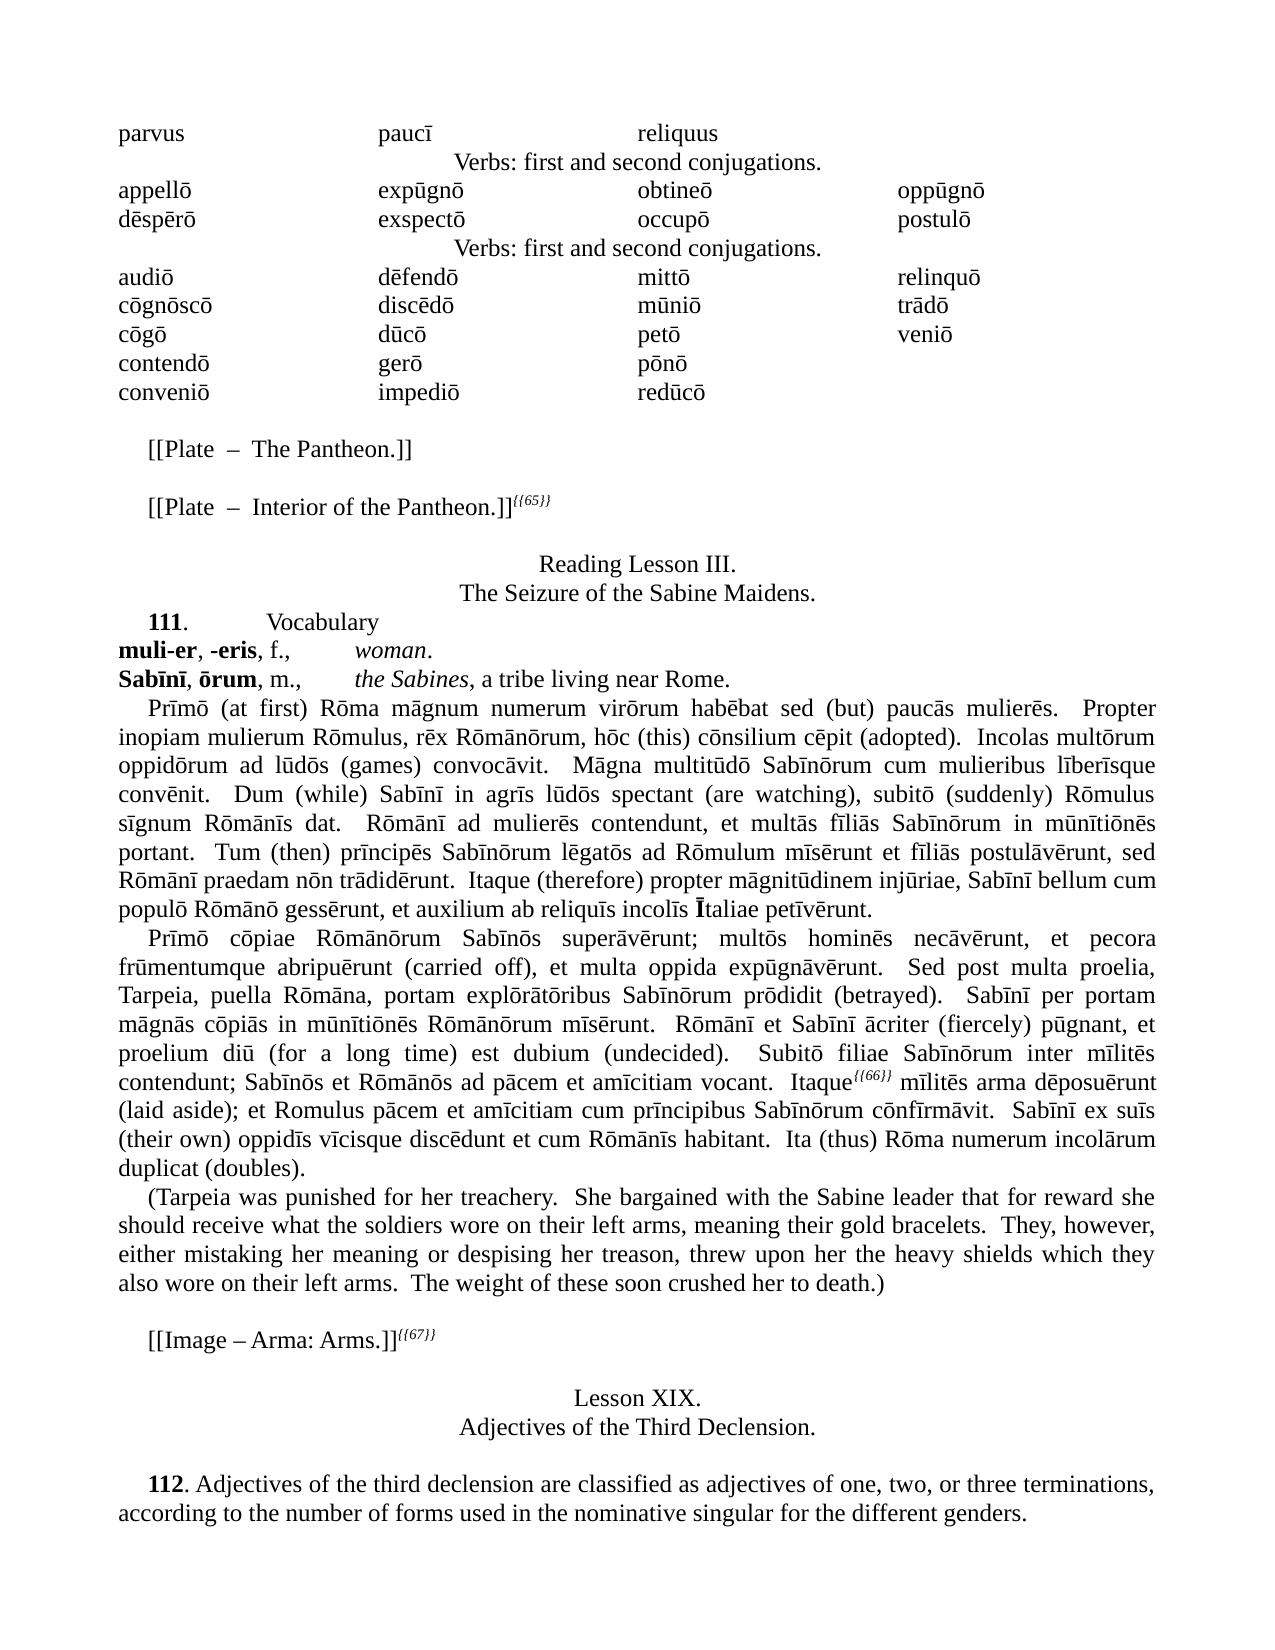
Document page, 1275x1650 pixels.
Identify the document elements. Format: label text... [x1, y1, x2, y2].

text postulō [897, 204, 1157, 233]
text veniō [897, 319, 1157, 348]
text 111. Vocabulary [118, 607, 1157, 636]
text Prīmō (at first) Rōma māgnum numerum virōrum habēbat sed (but) paucās mulierēs. Propter inopiam mulierum Rōmulus, rēx Rōmānōrum, hōc (this) cōnsilium cēpit (adopted). Incolas multōrum oppidōrum ad lūdōs (games) convocāvit. Māgna multitūdō Sabīnōrum cum mulieribus līberīsque convēnit. Dum (while) Sabīnī in agrīs lūdōs spectant (are watching), subitō (suddenly) Rōmulus sīgnum Rōmānīs dat. Rōmānī ad mulierēs contendunt, et multās fīliās Sabīnōrum in mūnītiōnēs portant. Tum (then) prīncipēs Sabīnōrum lēgatōs ad Rōmulum mīsērunt et fīliās postulāvērunt, sed Rōmānī praedam nōn trādidērunt. Itaque (therefore) propter māgnitūdinem injūriae, Sabīnī bellum cum populō Rōmānō gessērunt, et auxilium ab reliquīs incolīs Ītaliae petīvērunt. [118, 693, 1157, 923]
text trādō [897, 291, 1157, 319]
text parvus [118, 118, 378, 147]
text discēdō [378, 291, 637, 319]
text appellō [118, 176, 378, 204]
text The Seizure of the Sabine Maidens. [118, 578, 1157, 607]
text mūniō [637, 291, 897, 319]
text dūcō [378, 319, 637, 348]
text conveniō [118, 377, 378, 406]
text exspectō [378, 204, 637, 233]
text impediō [378, 377, 637, 406]
text Adjectives of the Third Declension. [118, 1412, 1157, 1441]
text dēfendō [378, 262, 637, 291]
text Verbs: first and second conjugations. [118, 147, 1157, 176]
text Reading Lesson III. [118, 549, 1157, 578]
text pōnō [637, 348, 897, 377]
text petō [637, 319, 897, 348]
text redūcō [637, 377, 897, 406]
text mittō [637, 262, 897, 291]
text audiō [118, 262, 378, 291]
text muli-er, -eris, f., woman. [118, 636, 1157, 664]
text gerō [378, 348, 637, 377]
text Lesson XIX. [118, 1383, 1157, 1412]
text relinquō [897, 262, 1157, 291]
text (Tarpeia was punished for her treachery. She bargained with the Sabine leader that for reward she should receive what the soldiers wore on their left arms, meaning their gold bracelets. They, however, either mistaking her meaning or despising her treason, threw upon her the heavy shields which they also wore on their left arms. The weight of these soon crushed her to death.) [118, 1182, 1157, 1297]
text oppūgnō [897, 176, 1157, 204]
text 112. Adjectives of the third declension are classified as adjectives of one, two, or three terminations, according to the number of forms used in the nominative singular for the different genders. [118, 1469, 1157, 1527]
text reliquus [637, 118, 897, 147]
text paucī [378, 118, 637, 147]
text dēspērō [118, 204, 378, 233]
text [[Image – Arma: Arms.]]{{67}} [118, 1326, 1157, 1354]
text [[Plate – The Pantheon.]] [118, 434, 1157, 463]
text expūgnō [378, 176, 637, 204]
text cōgō [118, 319, 378, 348]
text Prīmō cōpiae Rōmānōrum Sabīnōs superāvērunt; multōs hominēs necāvērunt, et pecora frūmentumque abripuērunt (carried off), et multa oppida expūgnāvērunt. Sed post multa proelia, Tarpeia, puella Rōmāna, portam explōrātōribus Sabīnōrum prōdidit (betrayed). Sabīnī per portam māgnās cōpiās in mūnītiōnēs Rōmānōrum mīsērunt. Rōmānī et Sabīnī ācriter (fiercely) pūgnant, et proelium diū (for a long time) est dubium (undecided). Subitō filiae Sabīnōrum inter mīlitēs contendunt; Sabīnōs et Rōmānōs ad pācem et amīcitiam vocant. Itaque{{66}} mīlitēs arma dēposuērunt (laid aside); et Romulus pācem et amīcitiam cum prīncipibus Sabīnōrum cōnfīrmāvit. Sabīnī ex suīs (their own) oppidīs vīcisque discēdunt et cum Rōmānīs habitant. Ita (thus) Rōma numerum incolārum duplicat (doubles). [118, 923, 1157, 1182]
text cōgnōscō [118, 291, 378, 319]
text [[Plate – Interior of the Pantheon.]]{{65}} [118, 492, 1157, 521]
text Verbs: first and second conjugations. [118, 233, 1157, 262]
text Sabīnī, ōrum, m., the Sabines, a tribe living near Rome. [118, 664, 1157, 693]
text occupō [637, 204, 897, 233]
text obtineō [637, 176, 897, 204]
text contendō [118, 348, 378, 377]
